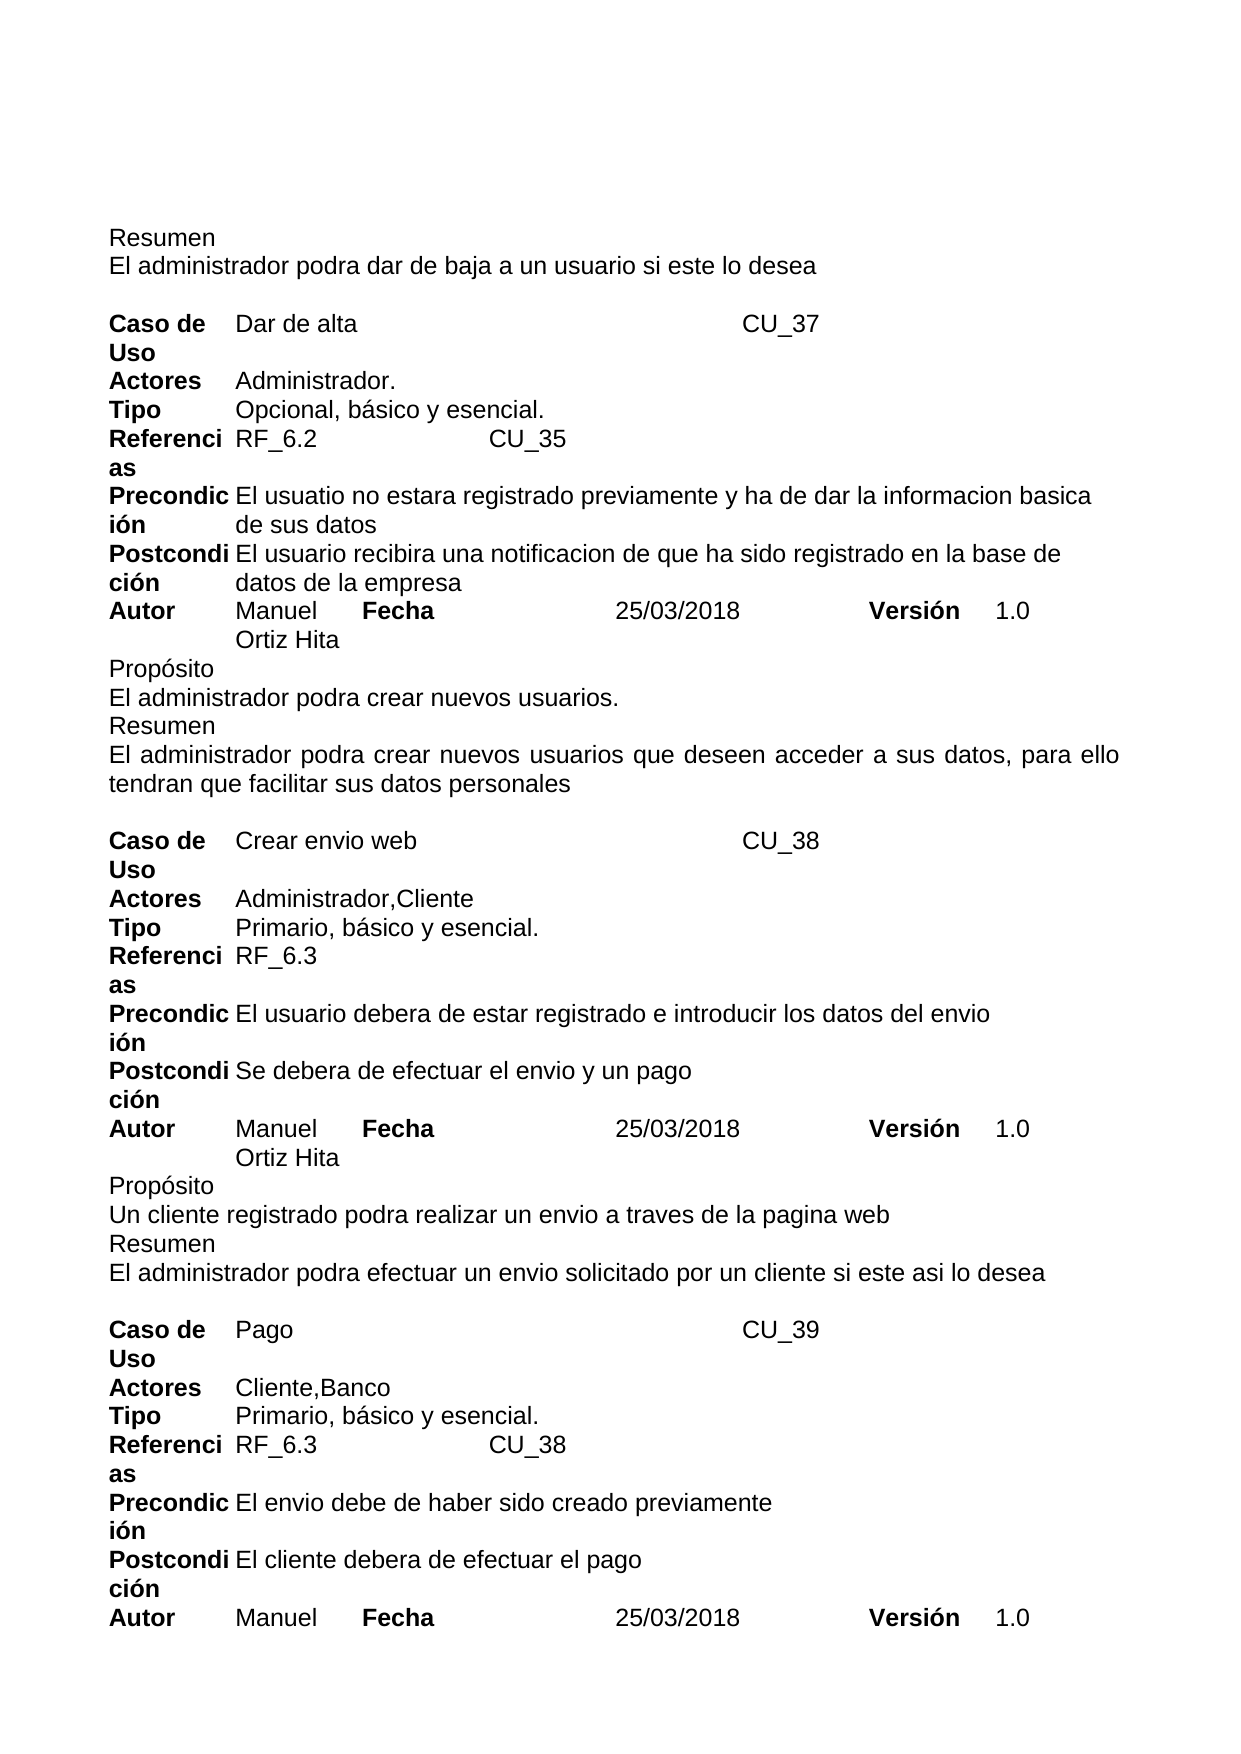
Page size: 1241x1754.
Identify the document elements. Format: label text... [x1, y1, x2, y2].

table_cell RF_6.3 [235, 941, 488, 999]
table_cell Postcondición [109, 539, 235, 596]
table_cell Manuel Ortiz Hita [235, 596, 362, 654]
table_cell Postcondición [109, 1056, 235, 1114]
table_header Caso de Uso [109, 309, 235, 366]
table_cell CU_35 [489, 424, 1122, 481]
table_cell El administrador podra crear nuevos usuarios que deseen acceder a sus datos, para ello tendran que facilitar sus datos personales [109, 740, 1122, 798]
table_header Crear envio web [235, 826, 742, 884]
table_cell Referencias [109, 941, 235, 999]
table_cell Postcondición [109, 1545, 235, 1603]
table_cell El cliente debera de efectuar el pago [235, 1545, 1122, 1603]
table_cell CU_38 [489, 1430, 1122, 1488]
table_cell Tipo [109, 395, 235, 424]
table_cell Referencias [109, 1430, 235, 1488]
table_cell El administrador podra dar de baja a un usuario si este lo desea [109, 251, 1122, 280]
table_cell Autor [109, 1114, 235, 1171]
table_cell Un cliente registrado podra realizar un envio a traves de la pagina web [109, 1200, 1122, 1229]
table_cell El usuario recibira una notificacion de que ha sido registrado en la base de datos de la empresa [235, 539, 1122, 596]
table_header Caso de Uso [109, 826, 235, 884]
table_cell El administrador podra efectuar un envio solicitado por un cliente si este asi lo desea [109, 1258, 1122, 1286]
table_cell Autor [109, 1603, 235, 1631]
table_cell 1.0 [995, 1114, 1122, 1171]
table_cell Versión [869, 1114, 995, 1171]
table_cell Manuel Ortiz Hita [235, 1114, 362, 1171]
table_cell Autor [109, 596, 235, 654]
table_cell Fecha [362, 1114, 615, 1171]
table_cell [489, 941, 1122, 999]
table_cell Fecha [362, 596, 615, 654]
table_cell Actores [109, 1373, 235, 1401]
table_cell Opcional, básico y esencial. [235, 395, 1122, 424]
table_cell Manuel [235, 1603, 362, 1631]
table_cell Actores [109, 884, 235, 913]
table_header Caso de Uso [109, 1315, 235, 1373]
table_cell Tipo [109, 1401, 235, 1430]
table_cell Referencias [109, 424, 235, 481]
table_header Propósito [109, 654, 1122, 683]
table_cell Fecha [362, 1603, 615, 1631]
table_cell 25/03/2018 [615, 1603, 868, 1631]
table_cell El usuatio no estara registrado previamente y ha de dar la informacion basica de sus datos [235, 481, 1122, 539]
table_cell El envio debe de haber sido creado previamente [235, 1488, 1122, 1545]
table_cell Se debera de efectuar el envio y un pago [235, 1056, 1122, 1114]
table_cell 1.0 [995, 596, 1122, 654]
table_cell Precondición [109, 1488, 235, 1545]
table_cell Actores [109, 366, 235, 395]
table_header CU_39 [742, 1315, 1122, 1373]
table_cell Primario, básico y esencial. [235, 913, 1122, 941]
table_header Resumen [109, 223, 1122, 251]
table_cell Precondición [109, 999, 235, 1056]
table_cell Versión [869, 596, 995, 654]
table_cell Cliente,Banco [235, 1373, 1122, 1401]
table_cell 25/03/2018 [615, 596, 868, 654]
table_cell Tipo [109, 913, 235, 941]
table_header Pago [235, 1315, 742, 1373]
table_cell RF_6.3 [235, 1430, 488, 1488]
table_header CU_38 [742, 826, 1122, 884]
table_cell Precondición [109, 481, 235, 539]
table_cell Administrador. [235, 366, 1122, 395]
table_cell El usuario debera de estar registrado e introducir los datos del envio [235, 999, 1122, 1056]
table_cell Primario, básico y esencial. [235, 1401, 1122, 1430]
table_header Resumen [109, 711, 1122, 740]
table_cell RF_6.2 [235, 424, 488, 481]
table_header Resumen [109, 1229, 1122, 1258]
table_cell 25/03/2018 [615, 1114, 868, 1171]
table_header CU_37 [742, 309, 1122, 366]
table_header Dar de alta [235, 309, 742, 366]
table_cell Versión [869, 1603, 995, 1631]
table_cell Administrador,Cliente [235, 884, 1122, 913]
table_header Propósito [109, 1171, 1122, 1200]
table_cell El administrador podra crear nuevos usuarios. [109, 683, 1122, 711]
table_cell 1.0 [995, 1603, 1122, 1631]
